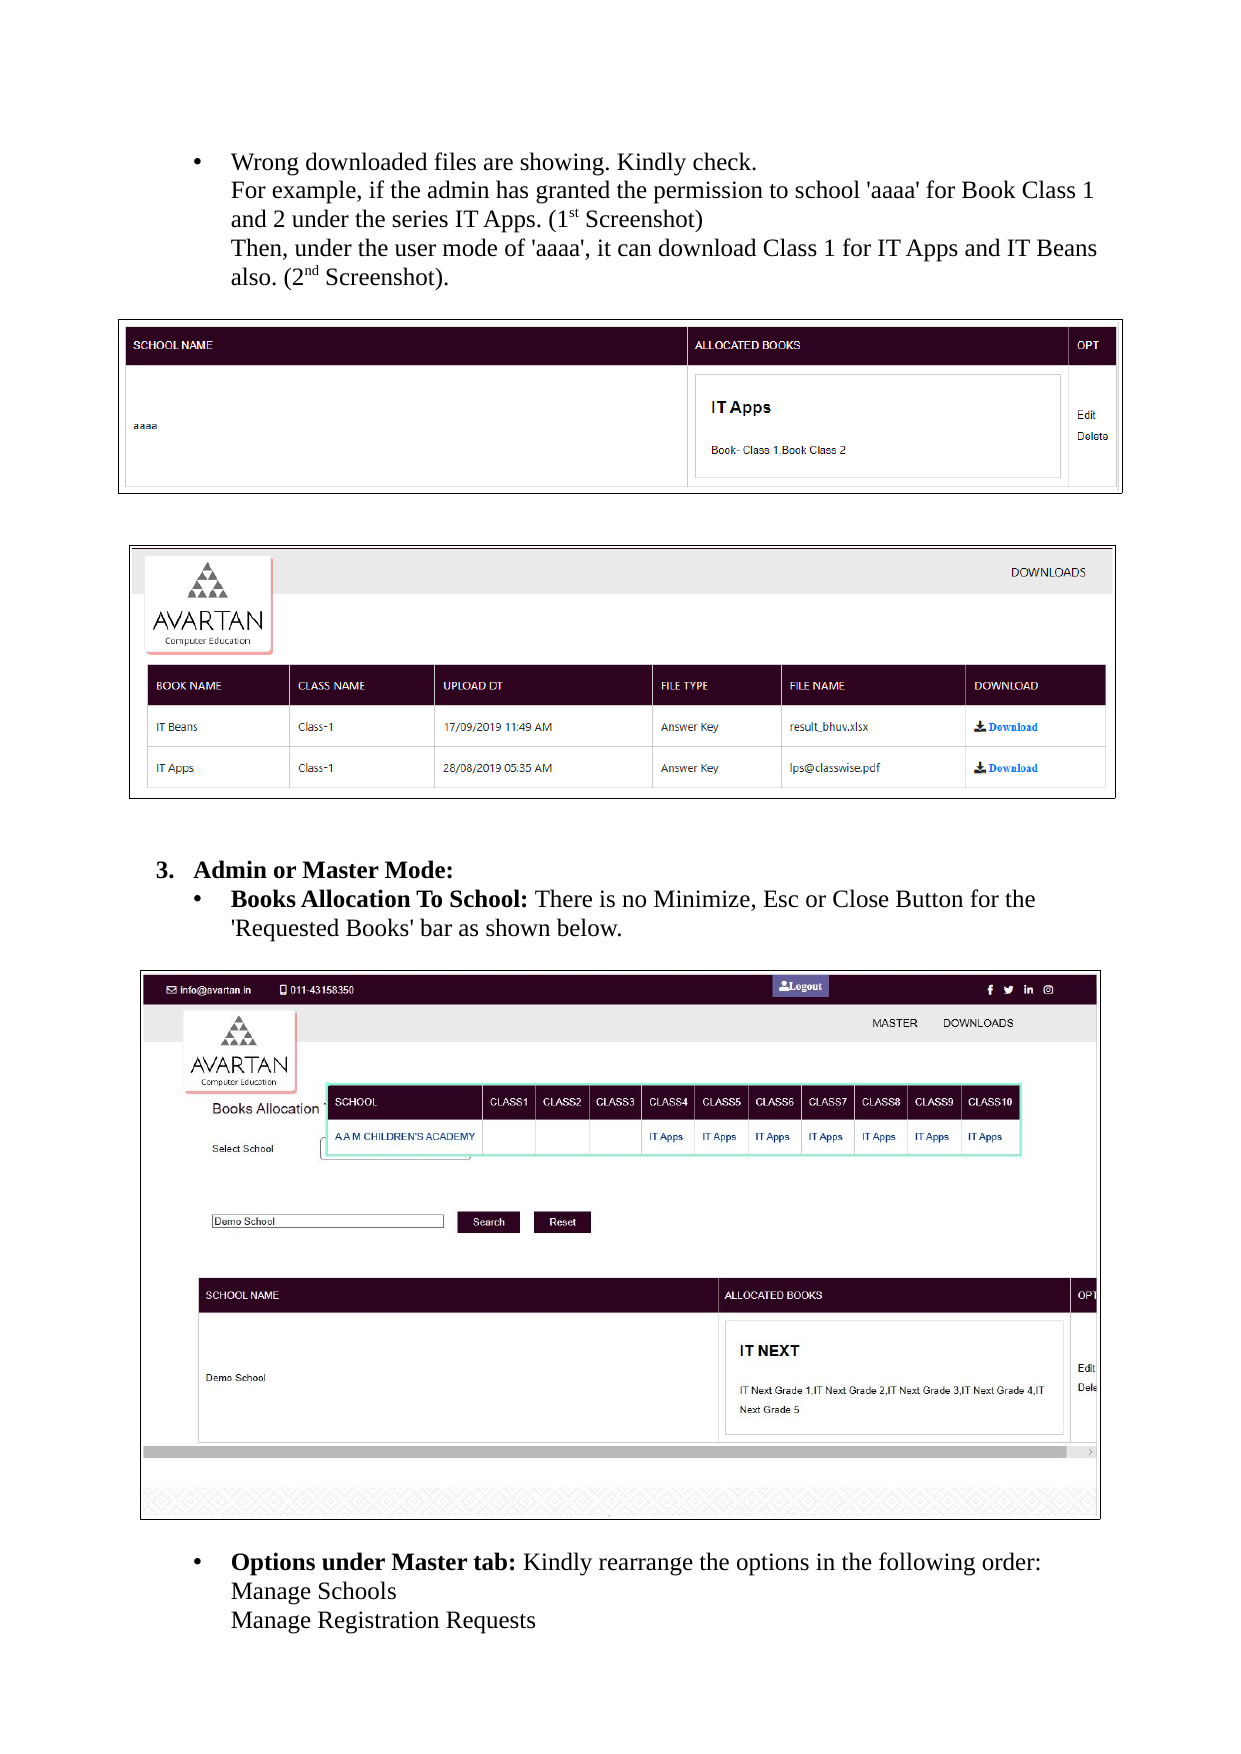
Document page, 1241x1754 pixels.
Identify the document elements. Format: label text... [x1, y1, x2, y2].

list Options under Master tab: Kindly rearrange the options in the following order: [193, 1547, 1122, 1576]
list Wrong downloaded files are showing. Kindly check. [193, 147, 1122, 176]
list Manage Schools [193, 1576, 1122, 1605]
list Manage Registration Requests [193, 1605, 1122, 1634]
picture [132, 548, 1113, 795]
list Admin or Master Mode: [156, 855, 1122, 884]
picture [143, 973, 1097, 1516]
list For example, if the admin has granted the permission to school 'aaaa' for Book Class 1 and 2 under the series IT Apps. (1st Screenshot) [193, 176, 1122, 233]
picture [121, 322, 1119, 491]
list Then, under the user mode of 'aaaa', it can download Class 1 for IT Apps and IT Beans also. (2nd Screenshot). [193, 233, 1122, 291]
list Books Allocation To School: There is no Minimize, Esc or Close Button for the 'Requested Books' bar as shown below. [193, 884, 1122, 941]
